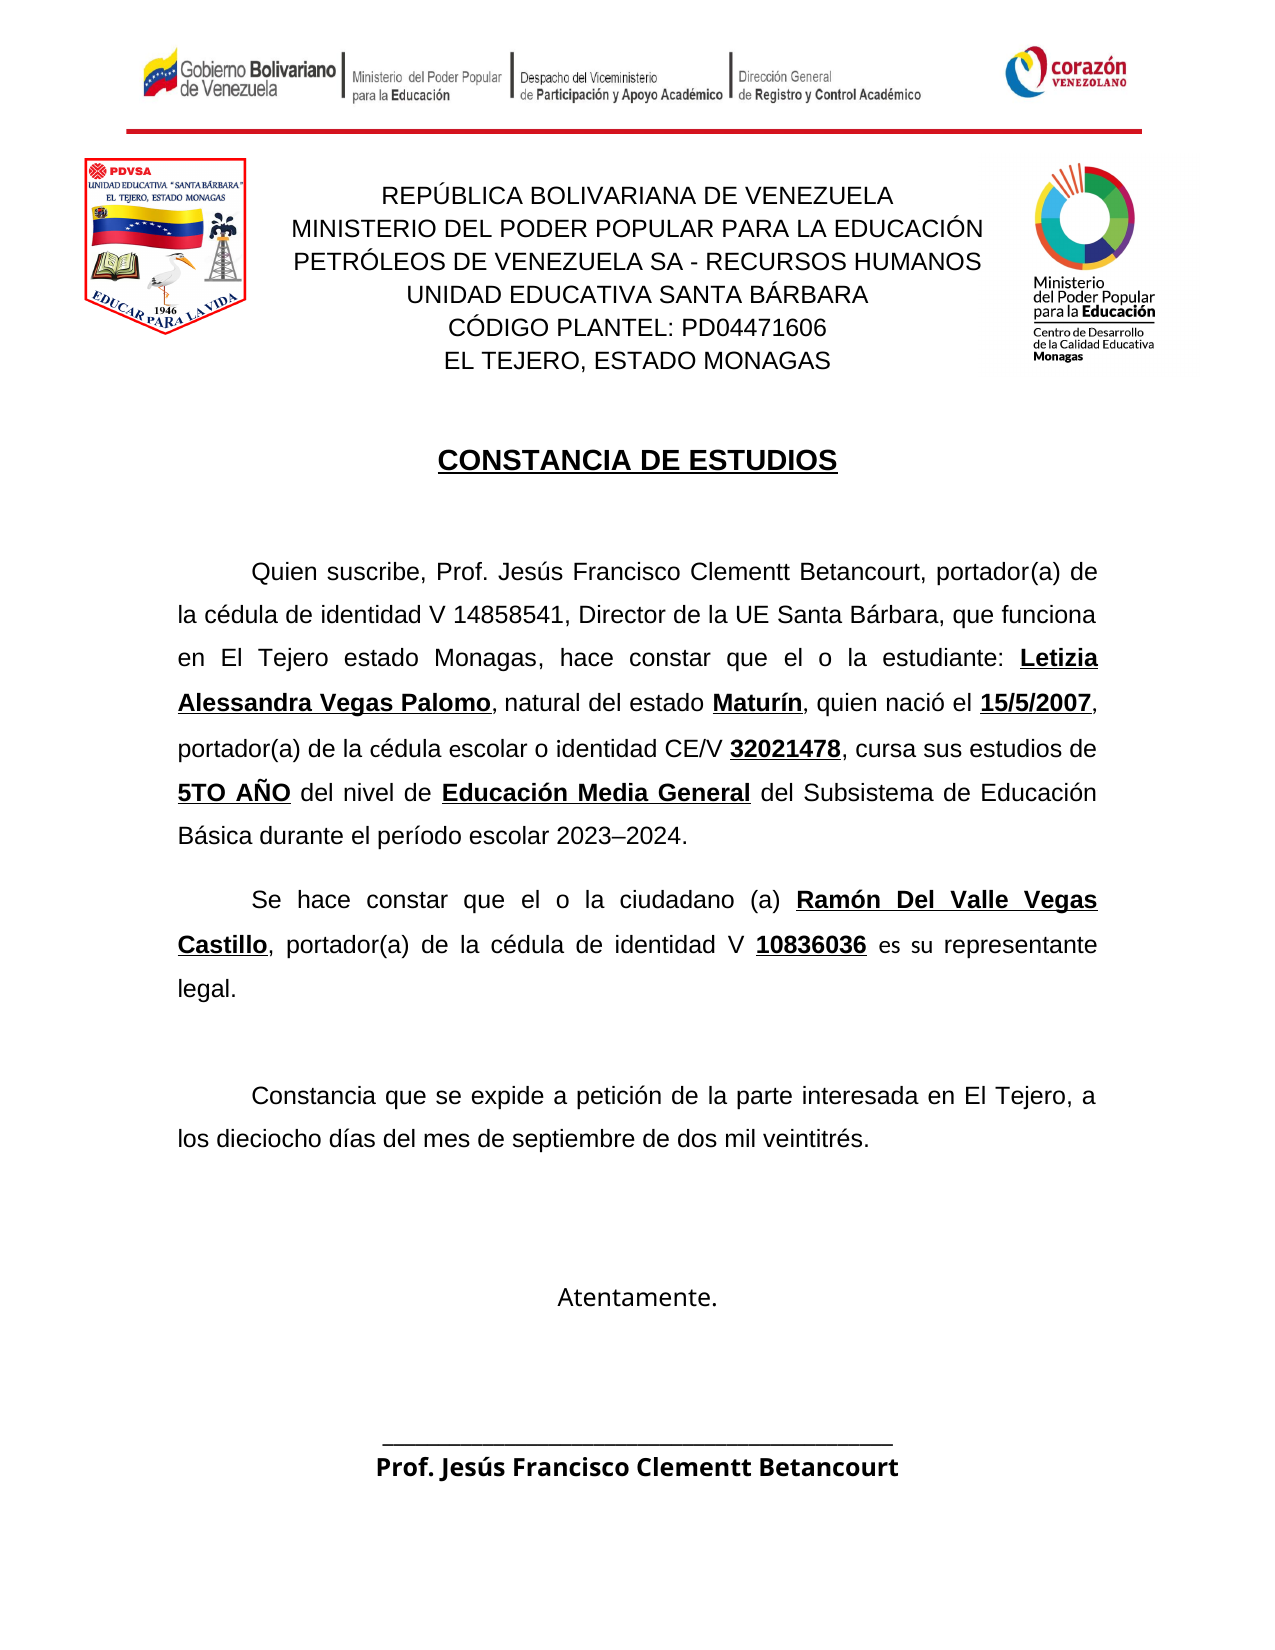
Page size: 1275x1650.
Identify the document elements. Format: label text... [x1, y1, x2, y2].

text Se hace constar que el o la ciudadano (a) Ramón Del Valle Vegas Castillo, portador(a) de la cédula de identidad V 10836036 es su representante legal. [177, 885, 1098, 1002]
picture [126, 11, 1142, 134]
text Quien suscribe, Prof. Jesús Francisco Clementt Betancourt, portador(a) de la cédula de identidad V 14858541, Director de la UE Santa Bárbara, que funciona en El Tejero estado Monagas, hace constar que el o la estudiante: Letizia Alessandra Vegas Palomo, natural del estado Maturín, quien nació el 15/5/2007, portador(a) de la cédula escolar o identidad CE/V 32021478, cursa sus estudios de 5TO AÑO del nivel de Educación Media General del Subsistema de Educación Básica durante el período escolar 2023–2024. [177, 557, 1098, 849]
text EL TEJERO, ESTADO MONAGAS [177, 346, 978, 374]
picture [978, 153, 1200, 377]
text Prof. Jesús Francisco Clementt Betancourt [177, 1450, 1098, 1484]
subtitle CONSTANCIA DE ESTUDIOS [177, 443, 1098, 476]
picture [79, 158, 252, 335]
text UNIDAD EDUCATIVA SANTA BÁRBARA [252, 280, 978, 308]
text CÓDIGO PLANTEL: PD04471606 [177, 313, 978, 341]
text Constancia que se expide a petición de la parte interesada en El Tejero, a los dieciocho días del mes de septiembre de dos mil veintitrés. [177, 1081, 1098, 1153]
subtitle MINISTERIO DEL PODER POPULAR PARA LA EDUCACIÓN [252, 214, 978, 242]
subtitle PETRÓLEOS DE VENEZUELA SA - RECURSOS HUMANOS [252, 247, 978, 275]
subtitle REPÚBLICA BOLIVARIANA DE VENEZUELA [252, 181, 978, 209]
text ______________________________________________ [177, 1416, 1098, 1450]
text Atentamente. [177, 1279, 1098, 1313]
